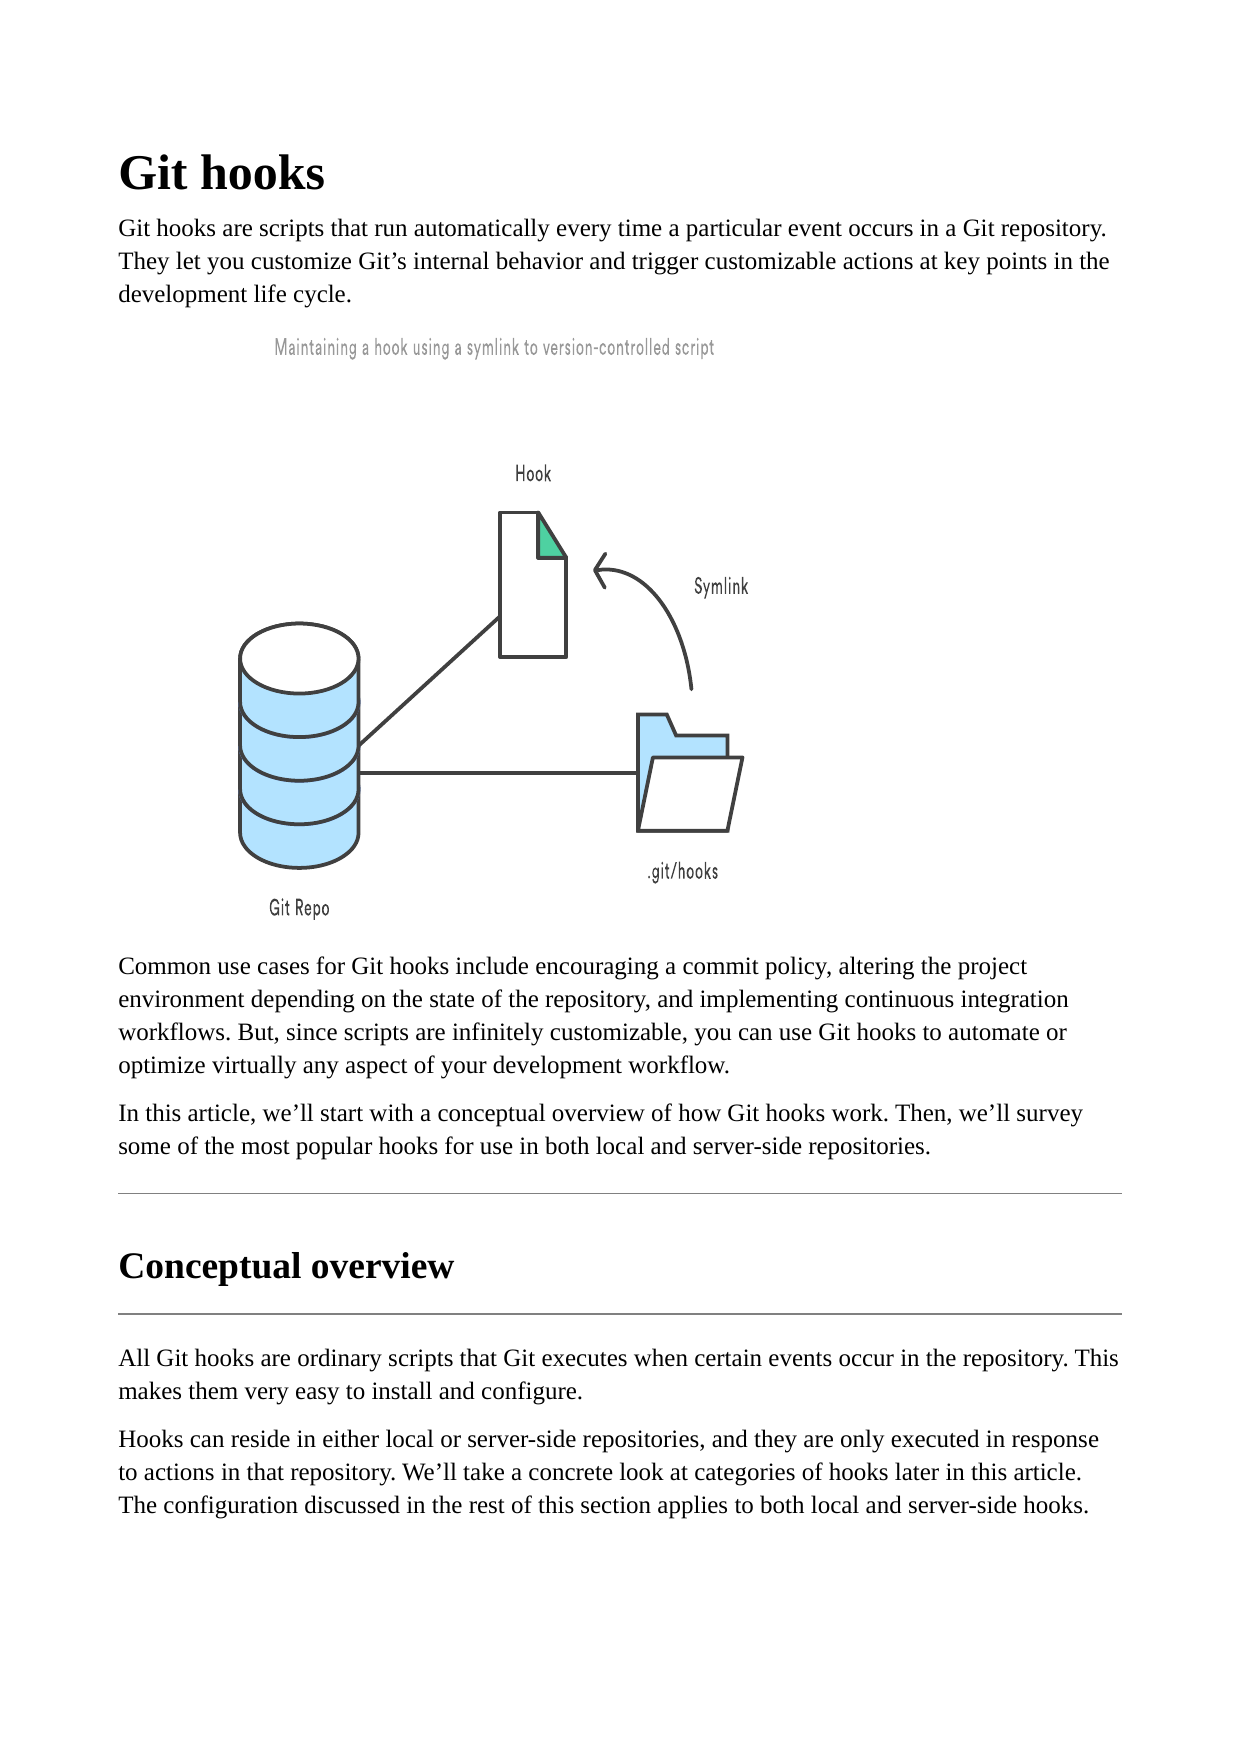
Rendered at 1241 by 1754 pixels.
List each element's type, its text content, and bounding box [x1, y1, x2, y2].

text Hooks can reside in either local or server-side repositories, and they are only executed in response to actions in that repository. We’ll take a concrete look at categories of hooks later in this article. The configuration discussed in the rest of this section applies to both local and server-side hooks. [118, 1424, 1122, 1519]
text In this article, we’ll start with a conceptual overview of how Git hooks work. Then, we’ll survey some of the most popular hooks for use in both local and server-side repositories. [118, 1098, 1122, 1159]
subtitle Conceptual overview [118, 1243, 1122, 1287]
text Common use cases for Git hooks include encouraging a commit policy, altering the project environment depending on the state of the repository, and implementing continuous integration workflows. But, since scripts are infinitely customizable, you can use Git hooks to automate or optimize virtually any aspect of your development workflow. [118, 951, 1122, 1079]
subtitle Git hooks [118, 143, 1122, 201]
text Git hooks are scripts that run automatically every time a particular event occurs in a Git repository. They let you customize Git’s internal behavior and trigger customizable actions at key points in the development life cycle. [118, 213, 1122, 308]
text All Git hooks are ordinary scripts that Git executes when certain events occur in the repository. This makes them very easy to install and configure. [118, 1343, 1122, 1405]
